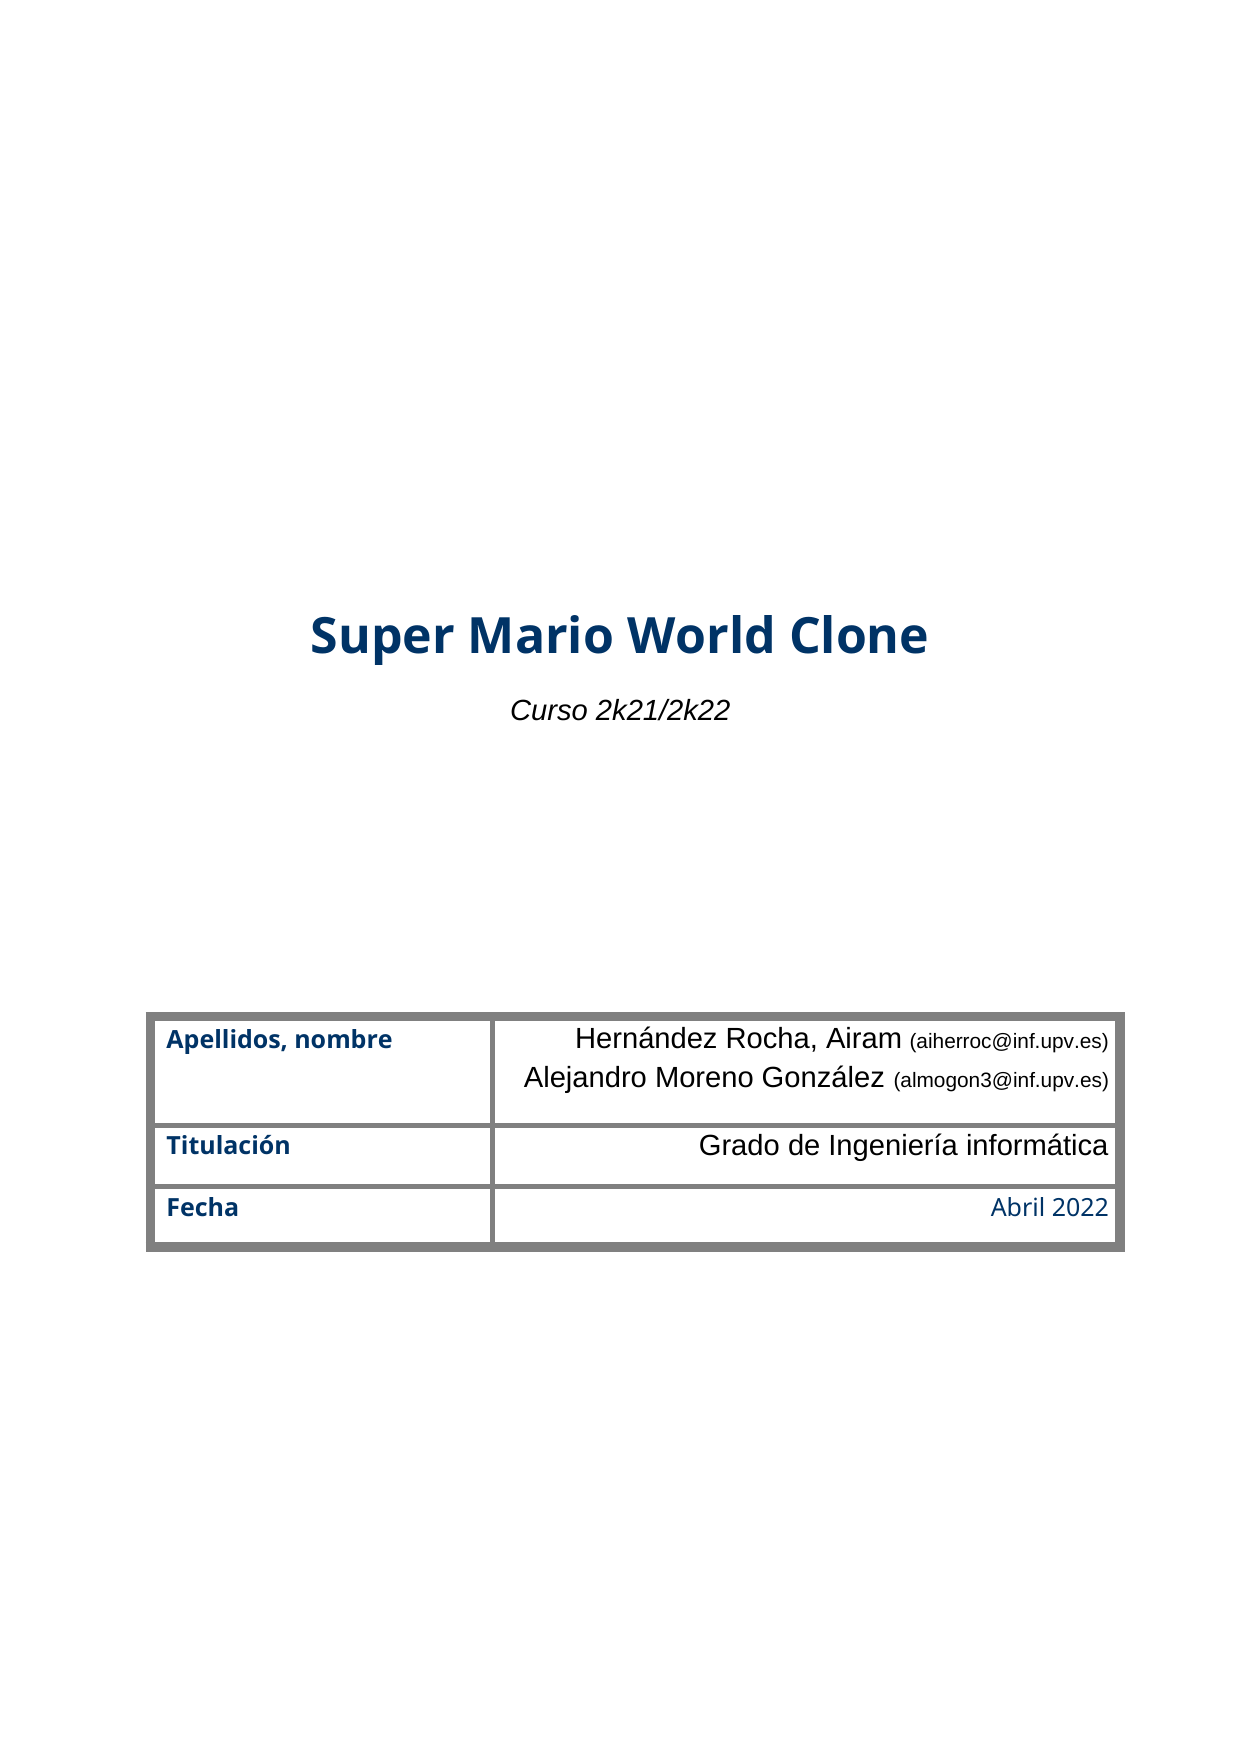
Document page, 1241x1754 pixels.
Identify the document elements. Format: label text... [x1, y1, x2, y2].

table_header Hernández Rocha, Airam (aiherroc@inf.upv.es) Alejandro Moreno González (almogon3@inf.upv.es) [495, 1021, 1115, 1122]
subtitle Curso 2k21/2k22 [177, 693, 1063, 726]
table_header Apellidos, nombre [155, 1021, 490, 1122]
table_cell Titulación [155, 1128, 490, 1184]
table_cell Abril 2022 [495, 1189, 1115, 1242]
table_cell Grado de Ingeniería informática [495, 1128, 1115, 1184]
title Super Mario World Clone [177, 600, 1063, 668]
table_cell Fecha [155, 1189, 490, 1242]
